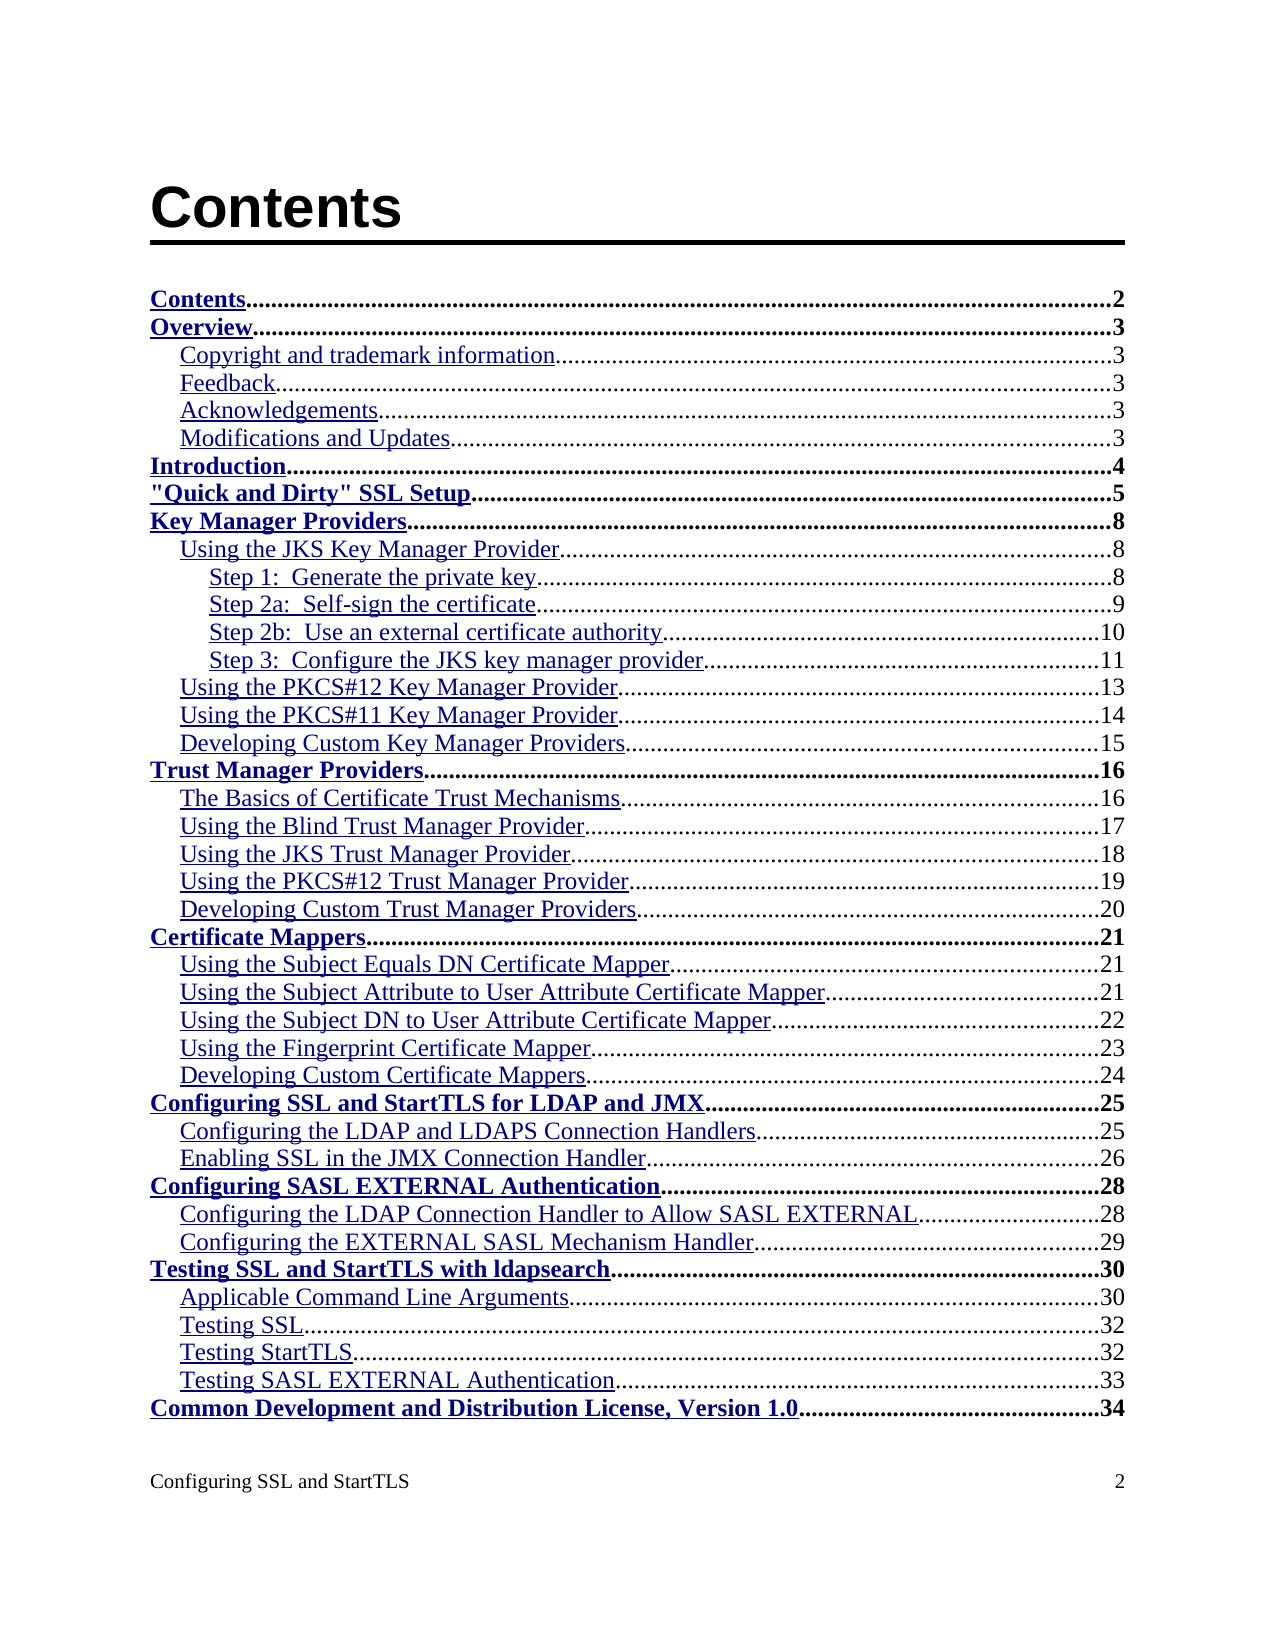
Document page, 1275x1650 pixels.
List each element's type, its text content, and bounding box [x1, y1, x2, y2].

text Using the PKCS#12 Key Manager Provider 13 [179, 673, 1125, 701]
text Developing Custom Certificate Mappers 24 [179, 1061, 1125, 1089]
text Using the Subject Attribute to User Attribute Certificate Mapper 21 [179, 978, 1125, 1006]
text Using the PKCS#12 Trust Manager Provider 19 [179, 867, 1125, 895]
text Key Manager Providers 8 [150, 507, 1125, 535]
subtitle Contents [150, 175, 1125, 240]
text Testing SSL 32 [179, 1311, 1125, 1338]
text Applicable Command Line Arguments 30 [179, 1283, 1125, 1311]
text Overview 3 [150, 313, 1125, 341]
text Using the Subject DN to User Attribute Certificate Mapper 22 [179, 1006, 1125, 1034]
text Using the PKCS#11 Key Manager Provider 14 [179, 701, 1125, 729]
text Configuring the LDAP Connection Handler to Allow SASL EXTERNAL 28 [179, 1200, 1125, 1228]
text Acknowledgements 3 [179, 396, 1125, 424]
text Using the JKS Key Manager Provider 8 [179, 535, 1125, 563]
text Configuring the EXTERNAL SASL Mechanism Handler 29 [179, 1228, 1125, 1255]
text Contents 2 [150, 286, 1125, 313]
text Introduction 4 [150, 452, 1125, 479]
text Using the Fingerprint Certificate Mapper 23 [179, 1034, 1125, 1061]
text Configuring SSL and StartTLS for LDAP and JMX 25 [150, 1089, 1125, 1117]
text Copyright and trademark information 3 [179, 341, 1125, 369]
text "Quick and Dirty" SSL Setup 5 [150, 479, 1125, 507]
text Modifications and Updates 3 [179, 424, 1125, 452]
text Feedback 3 [179, 369, 1125, 396]
text Enabling SSL in the JMX Connection Handler 26 [179, 1144, 1125, 1172]
text Step 1: Generate the private key 8 [209, 563, 1125, 590]
text Using the JKS Trust Manager Provider 18 [179, 840, 1125, 867]
text Configuring SASL EXTERNAL Authentication 28 [150, 1172, 1125, 1200]
text Common Development and Distribution License, Version 1.0 34 [150, 1394, 1125, 1422]
text Developing Custom Trust Manager Providers 20 [179, 895, 1125, 923]
text Using the Blind Trust Manager Provider 17 [179, 812, 1125, 840]
text Testing SASL EXTERNAL Authentication 33 [179, 1366, 1125, 1394]
text Step 2a: Self-sign the certificate 9 [209, 590, 1125, 618]
text Configuring the LDAP and LDAPS Connection Handlers 25 [179, 1117, 1125, 1144]
text Certificate Mappers 21 [150, 923, 1125, 951]
text Step 2b: Use an external certificate authority 10 [209, 618, 1125, 646]
text Testing StartTLS 32 [179, 1338, 1125, 1366]
text Step 3: Configure the JKS key manager provider 11 [209, 646, 1125, 673]
text Trust Manager Providers 16 [150, 757, 1125, 784]
text The Basics of Certificate Trust Mechanisms 16 [179, 784, 1125, 812]
text Testing SSL and StartTLS with ldapsearch 30 [150, 1255, 1125, 1283]
text Developing Custom Key Manager Providers 15 [179, 729, 1125, 757]
text Using the Subject Equals DN Certificate Mapper 21 [179, 951, 1125, 978]
